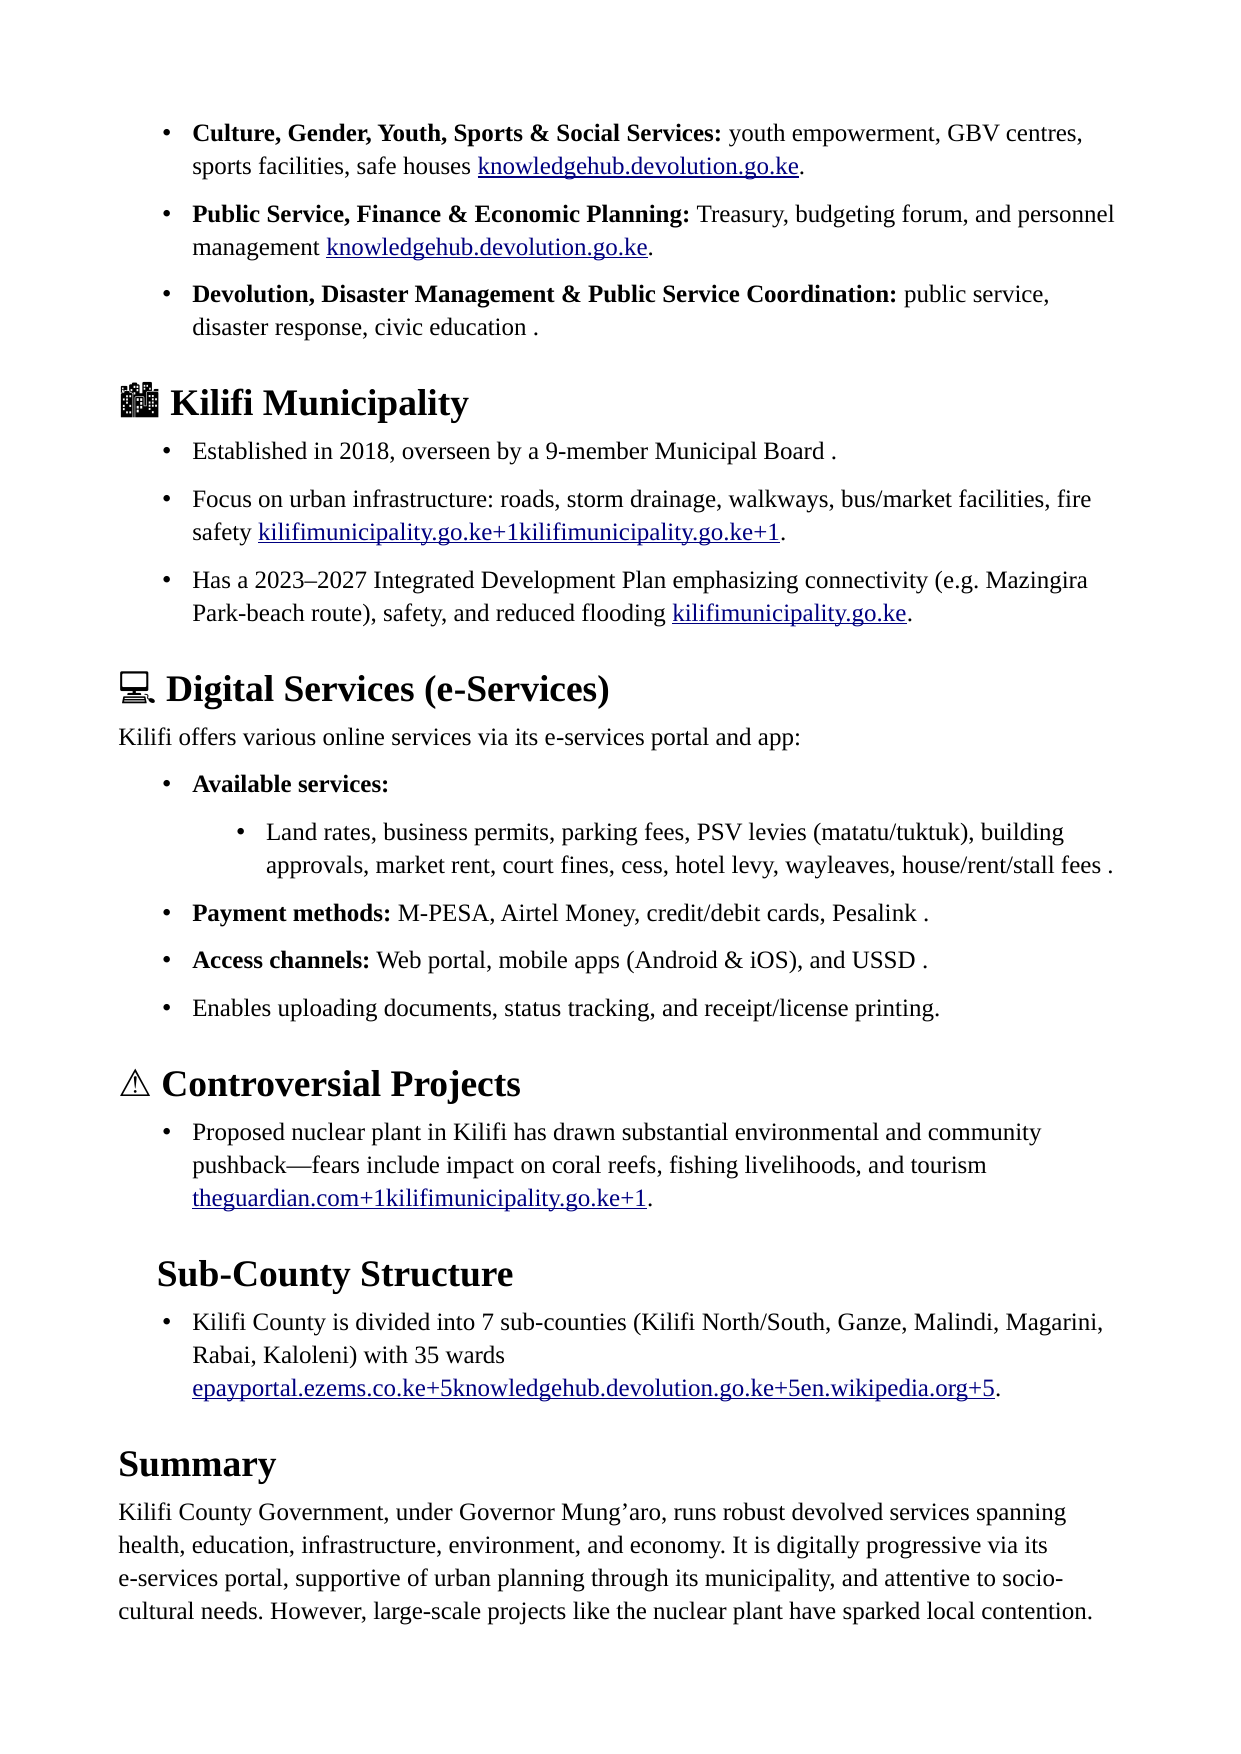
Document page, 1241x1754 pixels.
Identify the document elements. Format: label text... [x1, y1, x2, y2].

subtitle 🏙️ Kilifi Municipality [118, 381, 1122, 424]
text Kilifi County Government, under Governor Mung’aro, runs robust devolved services spanning health, education, infrastructure, environment, and economy. It is digitally progressive via its e‑services portal, supportive of urban planning through its municipality, and attentive to socio-cultural needs. However, large-scale projects like the nuclear plant have sparked local contention. [118, 1497, 1122, 1625]
list Established in 2018, overseen by a 9‑member Municipal Board . [162, 436, 1122, 465]
list Kilifi County is divided into 7 sub‑counties (Kilifi North/South, Ganze, Malindi, Magarini, Rabai, Kaloleni) with 35 wards epayportal.ezems.co.ke+5knowledgehub.devolution.go.ke+5en.wikipedia.org+5. [162, 1307, 1122, 1402]
list Public Service, Finance & Economic Planning: Treasury, budgeting forum, and personnel management knowledgehub.devolution.go.ke. [162, 199, 1122, 261]
list Enables uploading documents, status tracking, and receipt/license printing. [162, 993, 1122, 1022]
list Has a 2023–2027 Integrated Development Plan emphasizing connectivity (e.g. Mazingira Park‑beach route), safety, and reduced flooding kilifimunicipality.go.ke. [162, 565, 1122, 626]
subtitle 📍 Sub‑County Structure [118, 1251, 1122, 1294]
subtitle Summary [118, 1441, 1122, 1484]
subtitle 💻 Digital Services (e‑Services) [118, 666, 1122, 709]
list Available services: [162, 769, 1122, 798]
list Culture, Gender, Youth, Sports & Social Services: youth empowerment, GBV centres, sports facilities, safe houses knowledgehub.devolution.go.ke. [162, 118, 1122, 180]
list Devolution, Disaster Management & Public Service Coordination: public service, disaster response, civic education . [162, 279, 1122, 341]
subtitle ⚠️ Controversial Projects [118, 1061, 1122, 1104]
list Proposed nuclear plant in Kilifi has drawn substantial environmental and community pushback—fears include impact on coral reefs, fishing livelihoods, and tourism theguardian.com+1kilifimunicipality.go.ke+1. [162, 1117, 1122, 1212]
text Kilifi offers various online services via its e‑services portal and app: [118, 722, 1122, 751]
list Payment methods: M-PESA, Airtel Money, credit/debit cards, Pesalink . [162, 898, 1122, 926]
list Land rates, business permits, parking fees, PSV levies (matatu/tuktuk), building approvals, market rent, court fines, cess, hotel levy, wayleaves, house/rent/stall fees . [236, 817, 1122, 879]
list Access channels: Web portal, mobile apps (Android & iOS), and USSD . [162, 945, 1122, 974]
list Focus on urban infrastructure: roads, storm drainage, walkways, bus/market facilities, fire safety kilifimunicipality.go.ke+1kilifimunicipality.go.ke+1. [162, 484, 1122, 546]
